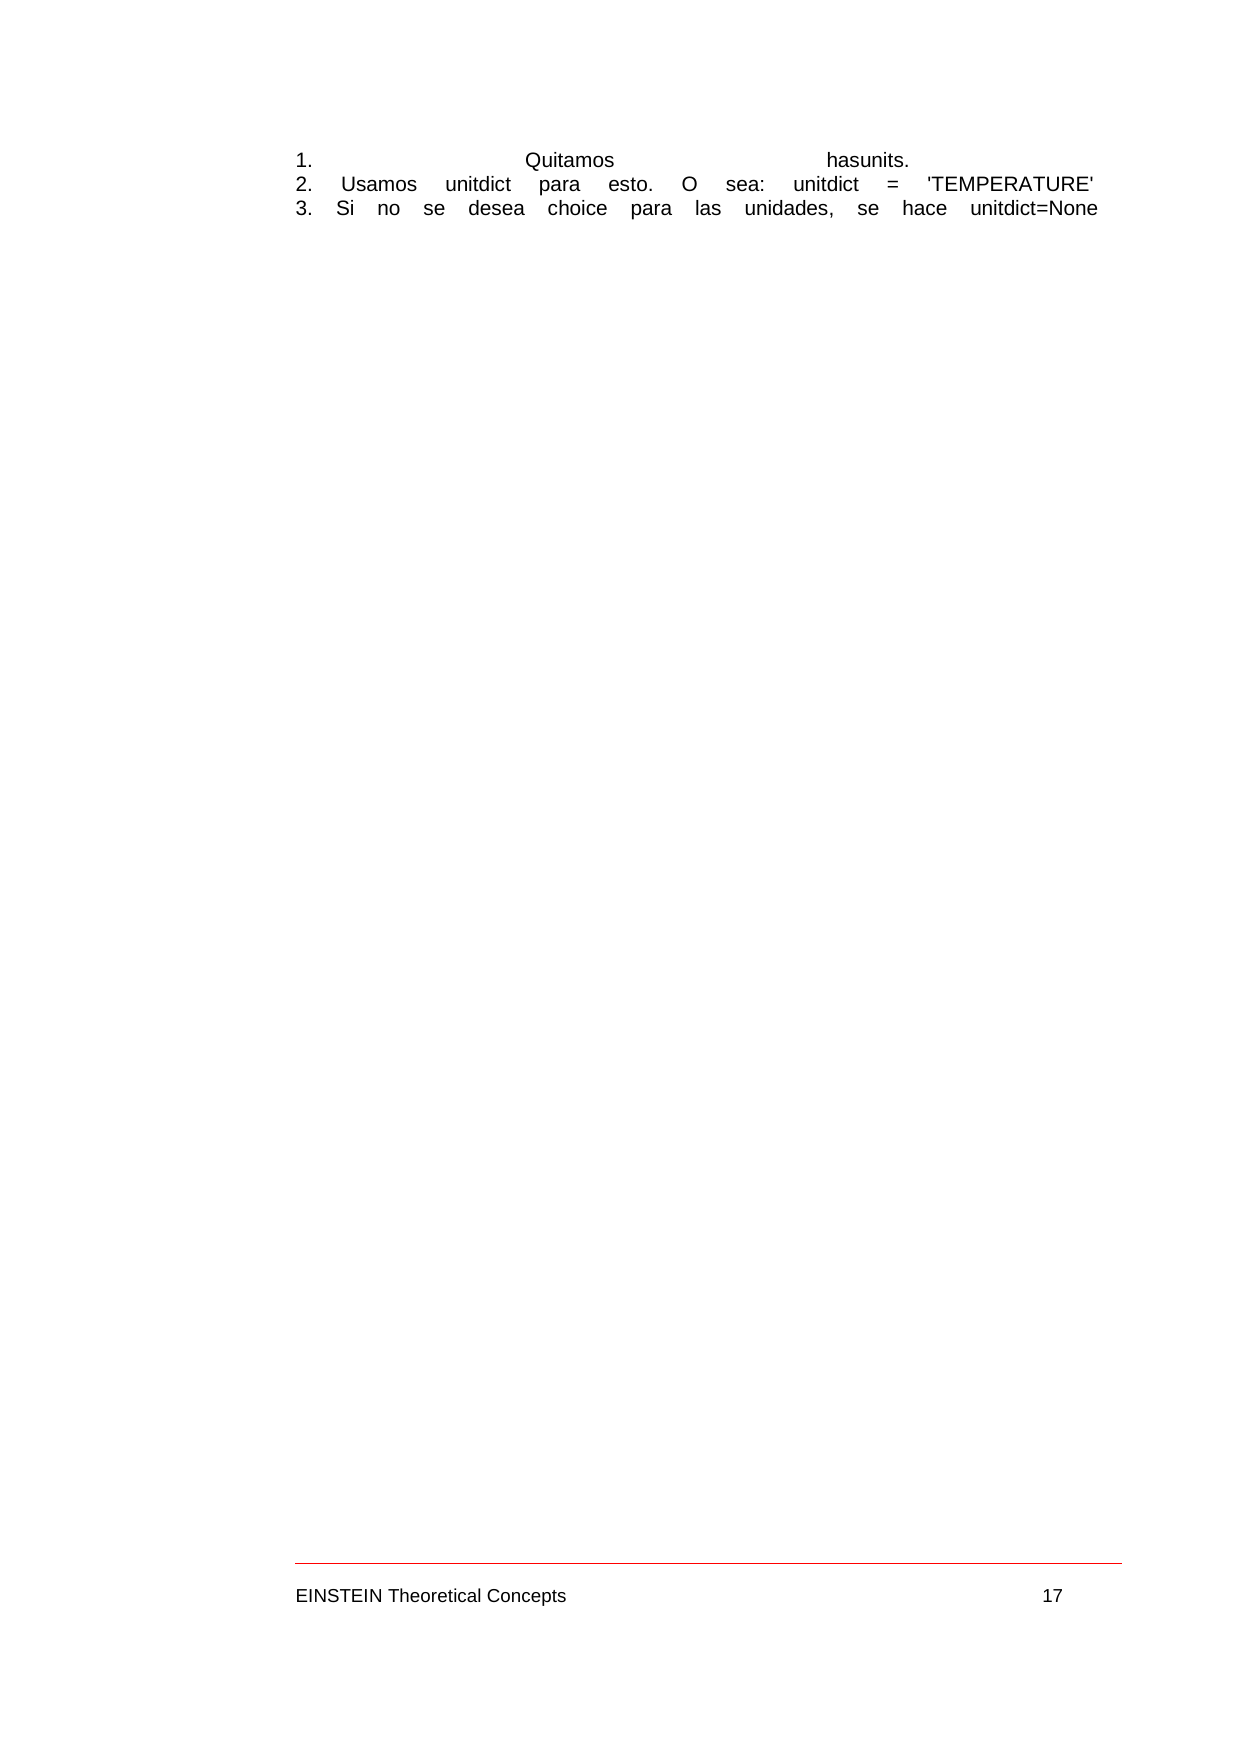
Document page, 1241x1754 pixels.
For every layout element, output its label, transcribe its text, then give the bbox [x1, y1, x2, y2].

text 1. Quitamos hasunits. 2. Usamos unitdict para esto. O sea: unitdict = 'TEMPERATURE' 3. Si no se desea choice para las unidades, se hace unitdict=None [295, 148, 1122, 244]
